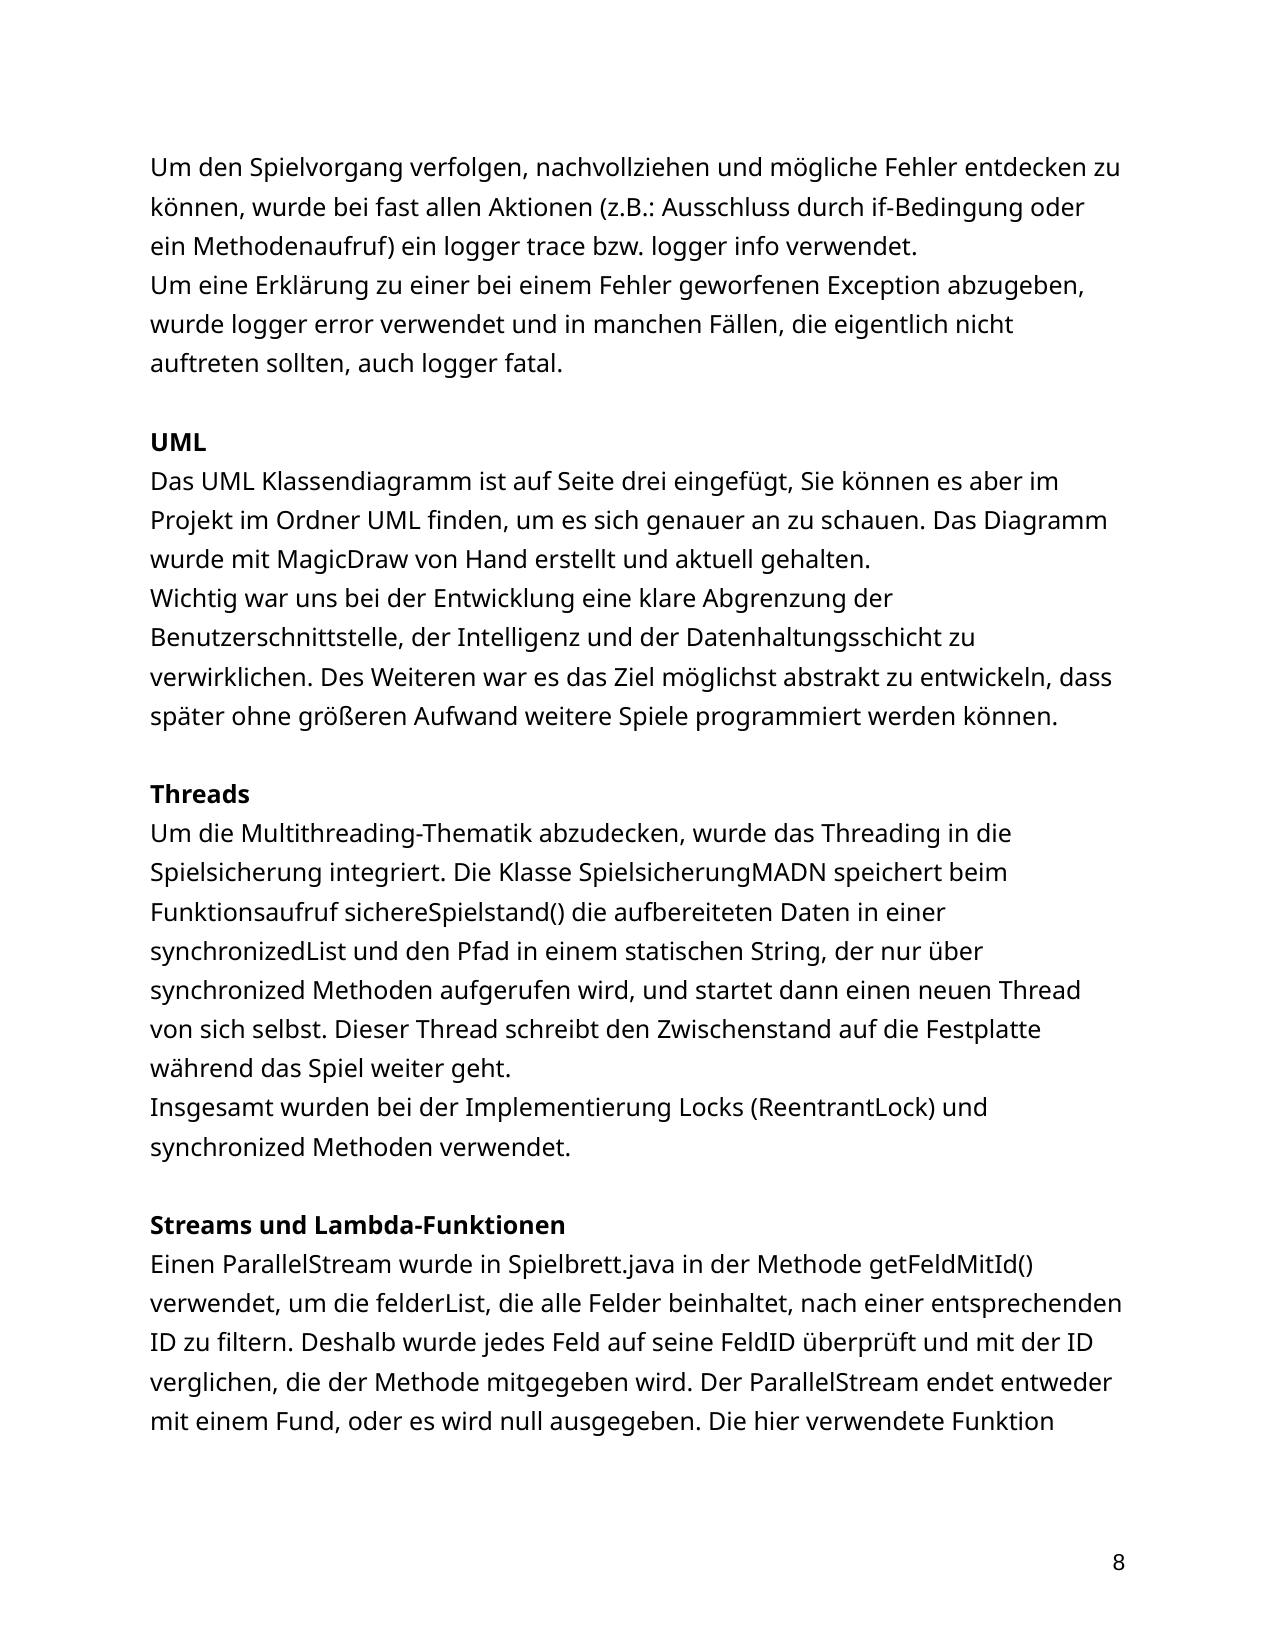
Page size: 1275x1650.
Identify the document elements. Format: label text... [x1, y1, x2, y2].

text Threads [150, 777, 1125, 811]
text Einen ParallelStream wurde in Spielbrett.java in der Methode getFeldMitId() verwendet, um die felderList, die alle Felder beinhaltet, nach einer entsprechenden ID zu filtern. Deshalb wurde jedes Feld auf seine FeldID überprüft und mit der ID verglichen, die der Methode mitgegeben wird. Der ParallelStream endet entweder mit einem Fund, oder es wird null ausgegeben. Die hier verwendete Funktion [150, 1247, 1125, 1437]
text Insgesamt wurden bei der Implementierung Locks (ReentrantLock) und synchronized Methoden verwendet. [150, 1090, 1125, 1163]
text Streams und Lambda-Funktionen [150, 1207, 1125, 1242]
text Um den Spielvorgang verfolgen, nachvollziehen und mögliche Fehler entdecken zu können, wurde bei fast allen Aktionen (z.B.: Ausschluss durch if-Bedingung oder ein Methodenaufruf) ein logger trace bzw. logger info verwendet. Um eine Erklärung zu einer bei einem Fehler geworfenen Exception abzugeben, wurde logger error verwendet und in manchen Fällen, die eigentlich nicht auftreten sollten, auch logger fatal. [150, 150, 1125, 380]
text UML [150, 424, 1125, 458]
text Das UML Klassendiagramm ist auf Seite drei eingefügt, Sie können es aber im Projekt im Ordner UML finden, um es sich genauer an zu schauen. Das Diagramm wurde mit MagicDraw von Hand erstellt und aktuell gehalten. [150, 463, 1125, 576]
text Wichtig war uns bei der Entwicklung eine klare Abgrenzung der Benutzerschnittstelle, der Intelligenz und der Datenhaltungsschicht zu verwirklichen. Des Weiteren war es das Ziel möglichst abstrakt zu entwickeln, dass später ohne größeren Aufwand weitere Spiele programmiert werden können. [150, 581, 1125, 732]
text Um die Multithreading-Thematik abzudecken, wurde das Threading in die Spielsicherung integriert. Die Klasse SpielsicherungMADN speichert beim Funktionsaufruf sichereSpielstand() die aufbereiteten Daten in einer synchronizedList und den Pfad in einem statischen String, der nur über synchronized Methoden aufgerufen wird, und startet dann einen neuen Thread von sich selbst. Dieser Thread schreibt den Zwischenstand auf die Festplatte während das Spiel weiter geht. [150, 816, 1125, 1085]
